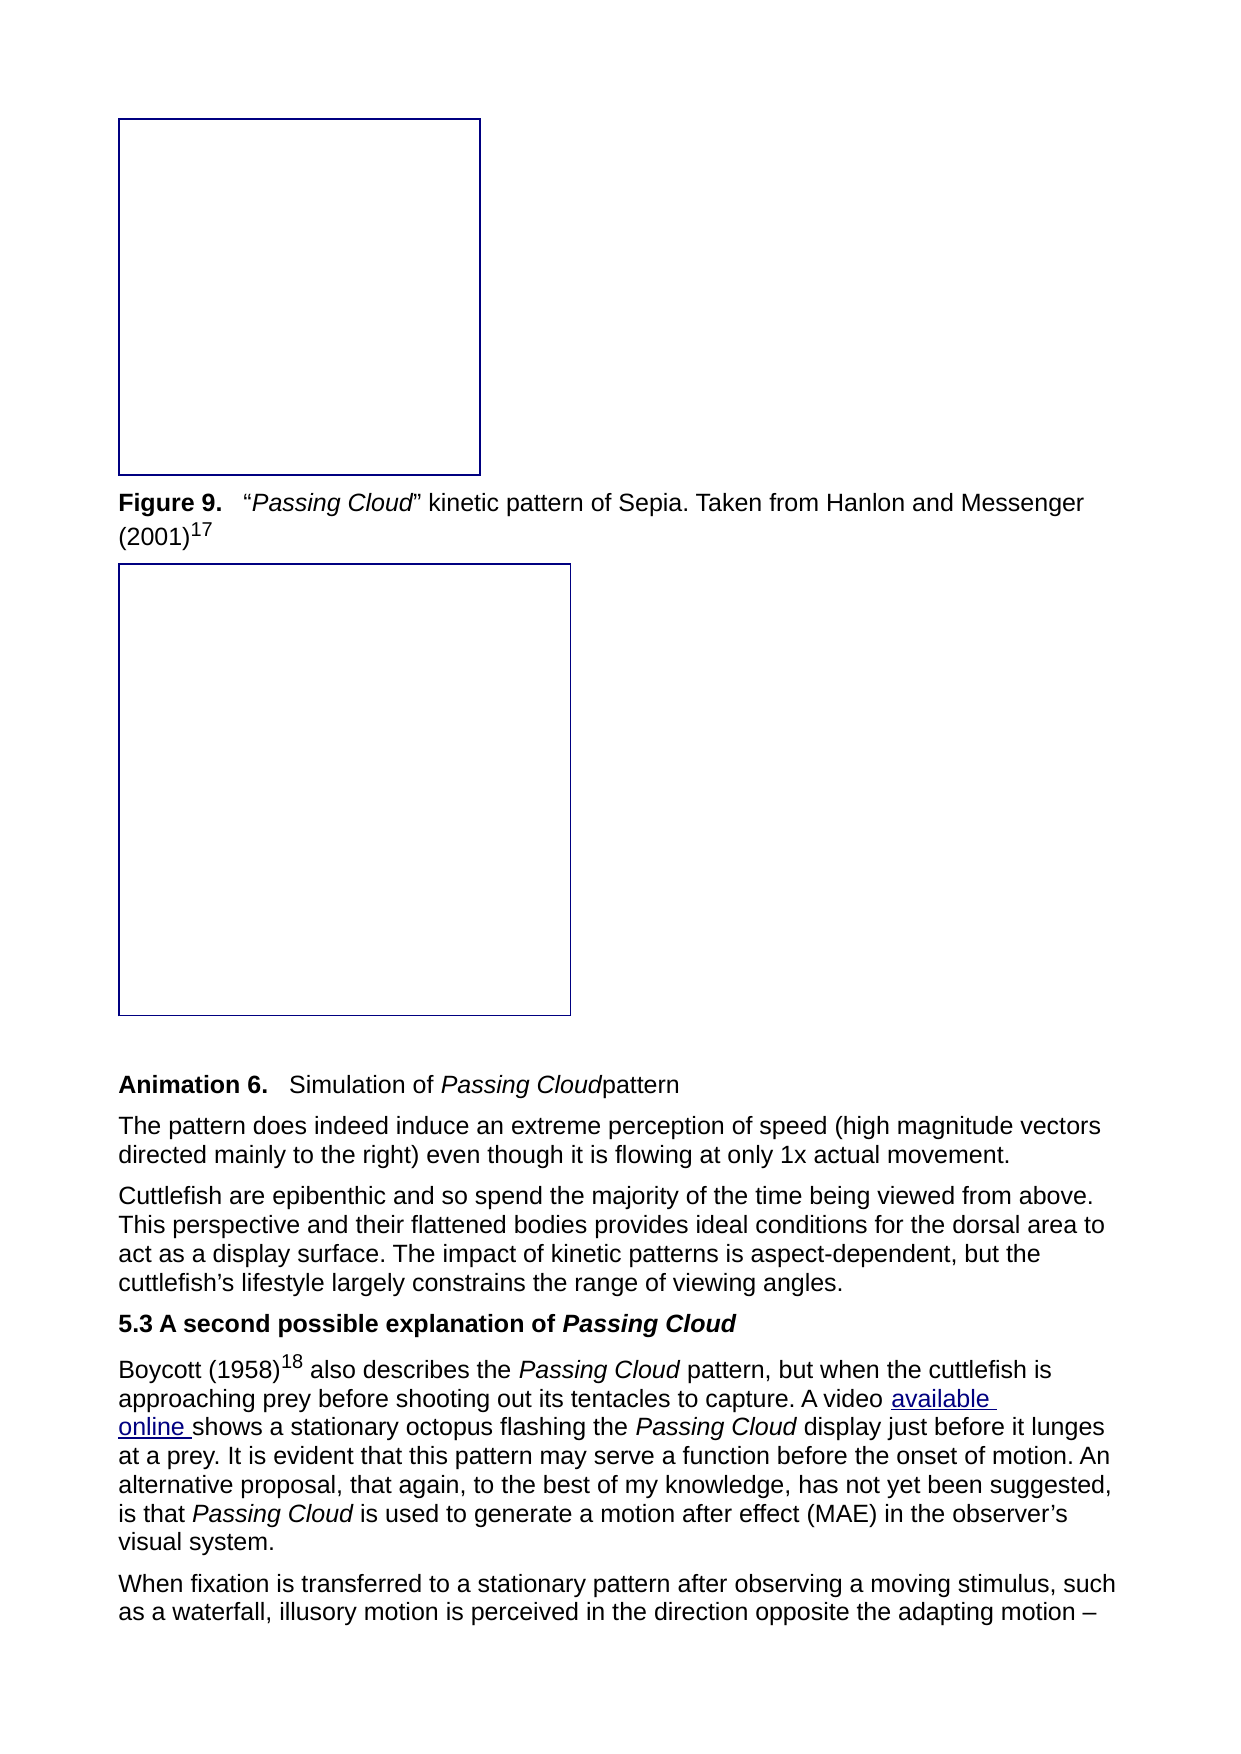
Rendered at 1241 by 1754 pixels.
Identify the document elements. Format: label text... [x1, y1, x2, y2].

text When fixation is transferred to a stationary pattern after observing a moving stimulus, such as a waterfall, illusory motion is perceived in the direction opposite the adapting motion – [118, 1569, 1122, 1626]
text 5.3 A second possible explanation of Passing Cloud [118, 1309, 1122, 1338]
text Figure 9. “Passing Cloud” kinetic pattern of Sepia. Taken from Hanlon and Messenger (2001)17 [118, 488, 1122, 551]
text Boycott (1958)18 also describes the Passing Cloud pattern, but when the cuttlefish is approaching prey before shooting out its tentacles to capture. A video available online shows a stationary octopus flashing the Passing Cloud display just before it lunges at a prey. It is evident that this pattern may serve a function before the onset of motion. An alternative proposal, that again, to the best of my knowledge, has not yet been suggested, is that Passing Cloud is used to generate a motion after effect (MAE) in the observer’s visual system. [118, 1350, 1122, 1556]
text Cuttlefish are epibenthic and so spend the majority of the time being viewed from above. This perspective and their flattened bodies provides ideal conditions for the dorsal area to act as a display surface. The impact of kinetic patterns is aspect-dependent, but the cuttlefish’s lifestyle largely constrains the range of viewing angles. [118, 1181, 1122, 1296]
text Animation 6. Simulation of Passing Cloudpattern [118, 1070, 1122, 1099]
text The pattern does indeed induce an extreme perception of speed (high magnitude vectors directed mainly to the right) even though it is flowing at only 1x actual movement. [118, 1111, 1122, 1169]
